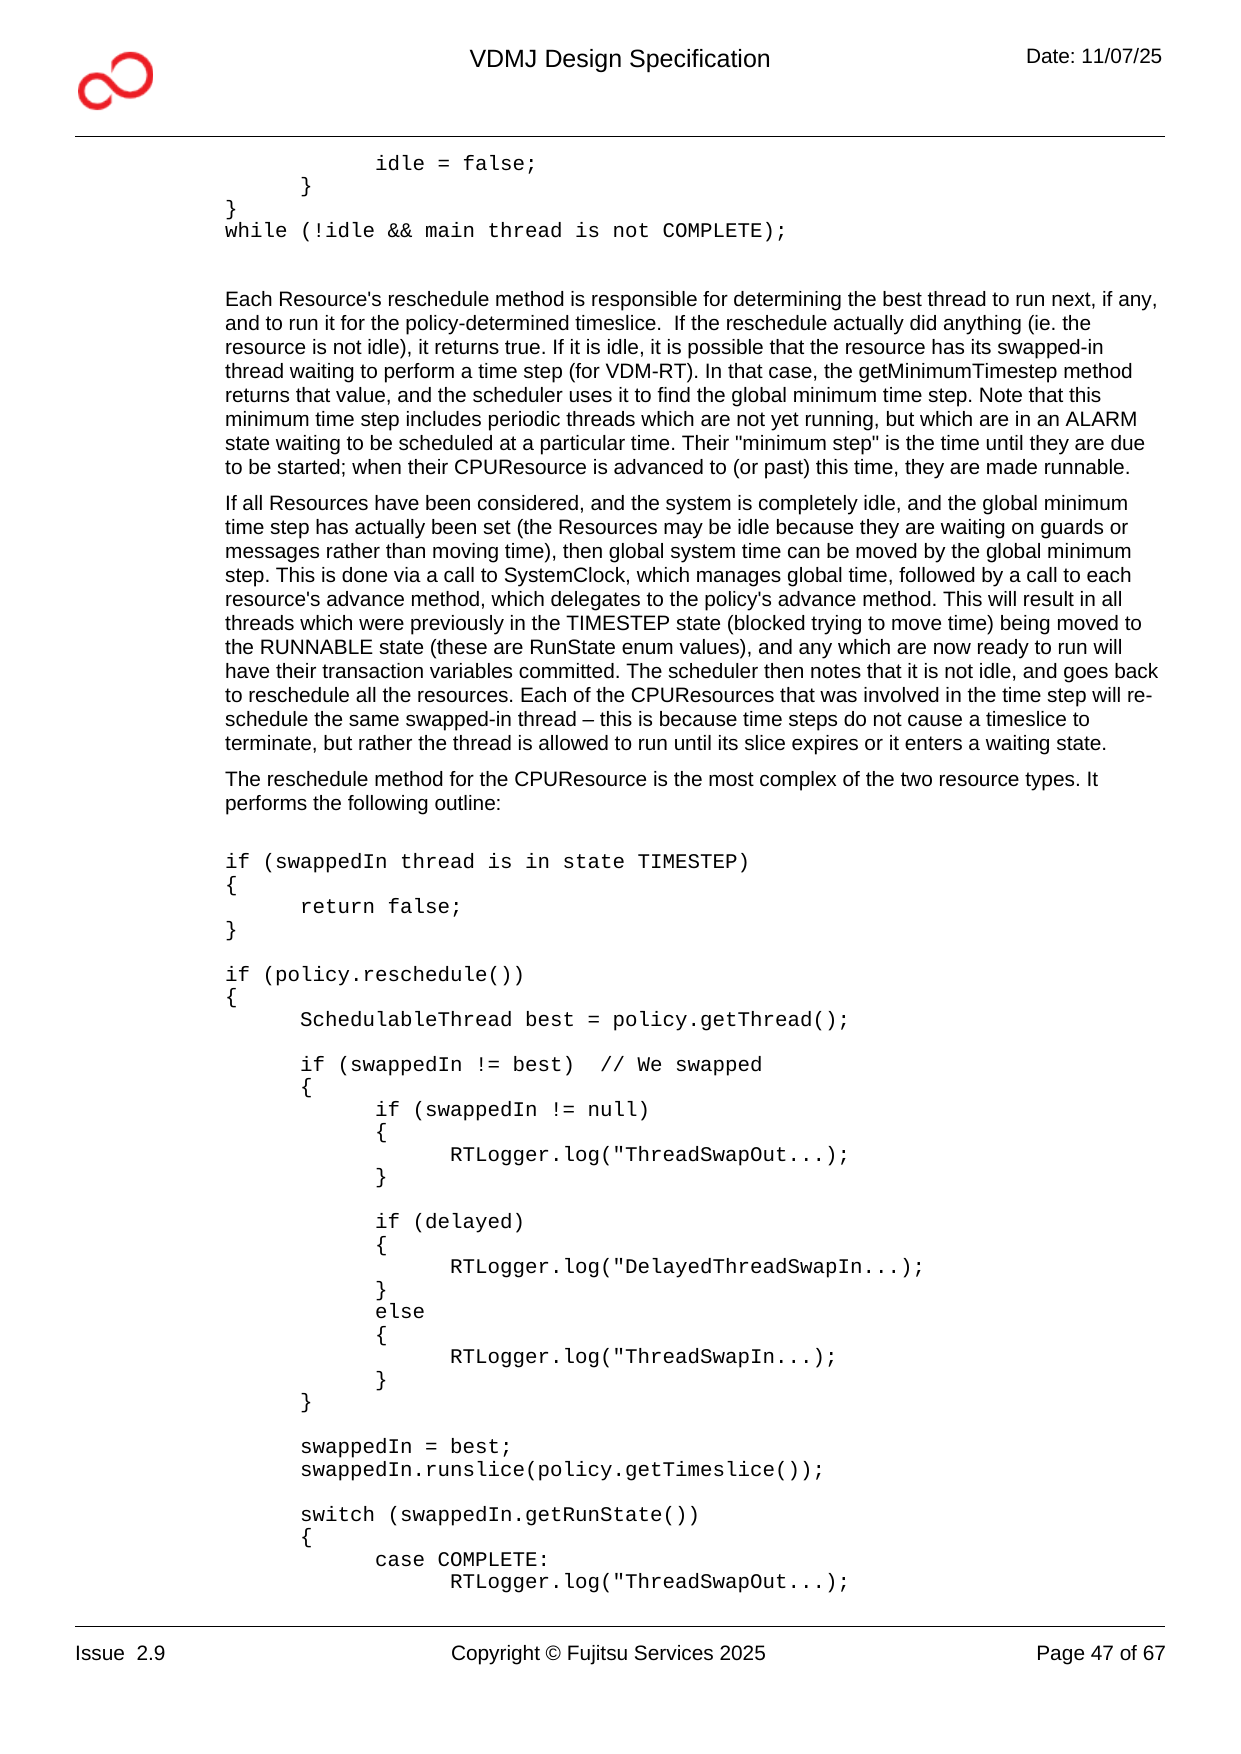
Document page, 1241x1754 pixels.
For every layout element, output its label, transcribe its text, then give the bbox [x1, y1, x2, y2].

text } [225, 1368, 1165, 1391]
text } [225, 197, 1165, 220]
text if (delayed) [225, 1211, 1165, 1233]
text { [225, 873, 1165, 896]
picture [78, 44, 153, 120]
text { [225, 1121, 1165, 1143]
text { [225, 1233, 1165, 1256]
text { [225, 1076, 1165, 1098]
text } [225, 175, 1165, 197]
text } [225, 1391, 1165, 1413]
text If all Resources have been considered, and the system is completely idle, and the global minimum time step has actually been set (the Resources may be idle because they are waiting on guards or messages rather than moving time), then global system time can be moved by the global minimum step. This is done via a call to SystemClock, which manages global time, followed by a call to each resource's advance method, which delegates to the policy's advance method. This will result in all threads which were previously in the TIMESTEP state (blocked trying to move time) being moved to the RUNNABLE state (these are RunState enum values), and any which are now ready to run will have their transaction variables committed. The scheduler then notes that it is not idle, and goes back to reschedule all the resources. Each of the CPUResources that was involved in the time step will re-schedule the same swapped-in thread – this is because time steps do not cause a timeslice to terminate, but rather the thread is allowed to run until its slice expires or it enters a waiting state. [225, 492, 1165, 755]
text switch (swappedIn.getRunState()) [225, 1503, 1165, 1526]
text return false; [225, 896, 1165, 918]
text RTLogger.log("ThreadSwapIn...); [225, 1346, 1165, 1368]
text } [225, 918, 1165, 941]
text SchedulableThread best = policy.getThread(); [225, 1008, 1165, 1031]
text RTLogger.log("ThreadSwapOut...); [225, 1571, 1165, 1593]
text Each Resource's reschedule method is responsible for determining the best thread to run next, if any, and to run it for the policy-determined timeslice. If the reschedule actually did anything (ie. the resource is not idle), it returns true. If it is idle, it is possible that the resource has its swapped-in thread waiting to perform a time step (for VDM-RT). In that case, the getMinimumTimestep method returns that value, and the scheduler uses it to find the global minimum time step. Note that this minimum time step includes periodic threads which are not yet running, but which are in an ALARM state waiting to be scheduled at a particular time. Their "minimum step" is the time until they are due to be started; when their CPUResource is advanced to (or past) this time, they are made runnable. [225, 287, 1165, 479]
text swappedIn = best; [225, 1436, 1165, 1458]
text RTLogger.log("DelayedThreadSwapIn...); [225, 1256, 1165, 1278]
text if (swappedIn != best) // We swapped [225, 1053, 1165, 1076]
text if (swappedIn != null) [225, 1098, 1165, 1121]
text else [225, 1301, 1165, 1323]
text { [225, 1323, 1165, 1346]
text swappedIn.runslice(policy.getTimeslice()); [225, 1458, 1165, 1481]
text while (!idle && main thread is not COMPLETE); [225, 220, 1165, 242]
text { [225, 986, 1165, 1008]
text } [225, 1278, 1165, 1301]
text RTLogger.log("ThreadSwapOut...); [225, 1143, 1165, 1166]
text if (swappedIn thread is in state TIMESTEP) [225, 851, 1165, 873]
text { [225, 1526, 1165, 1548]
text case COMPLETE: [225, 1548, 1165, 1571]
text The reschedule method for the CPUResource is the most complex of the two resource types. It performs the following outline: [225, 768, 1165, 816]
text if (policy.reschedule()) [225, 963, 1165, 986]
text idle = false; [225, 152, 1165, 175]
text } [225, 1166, 1165, 1188]
